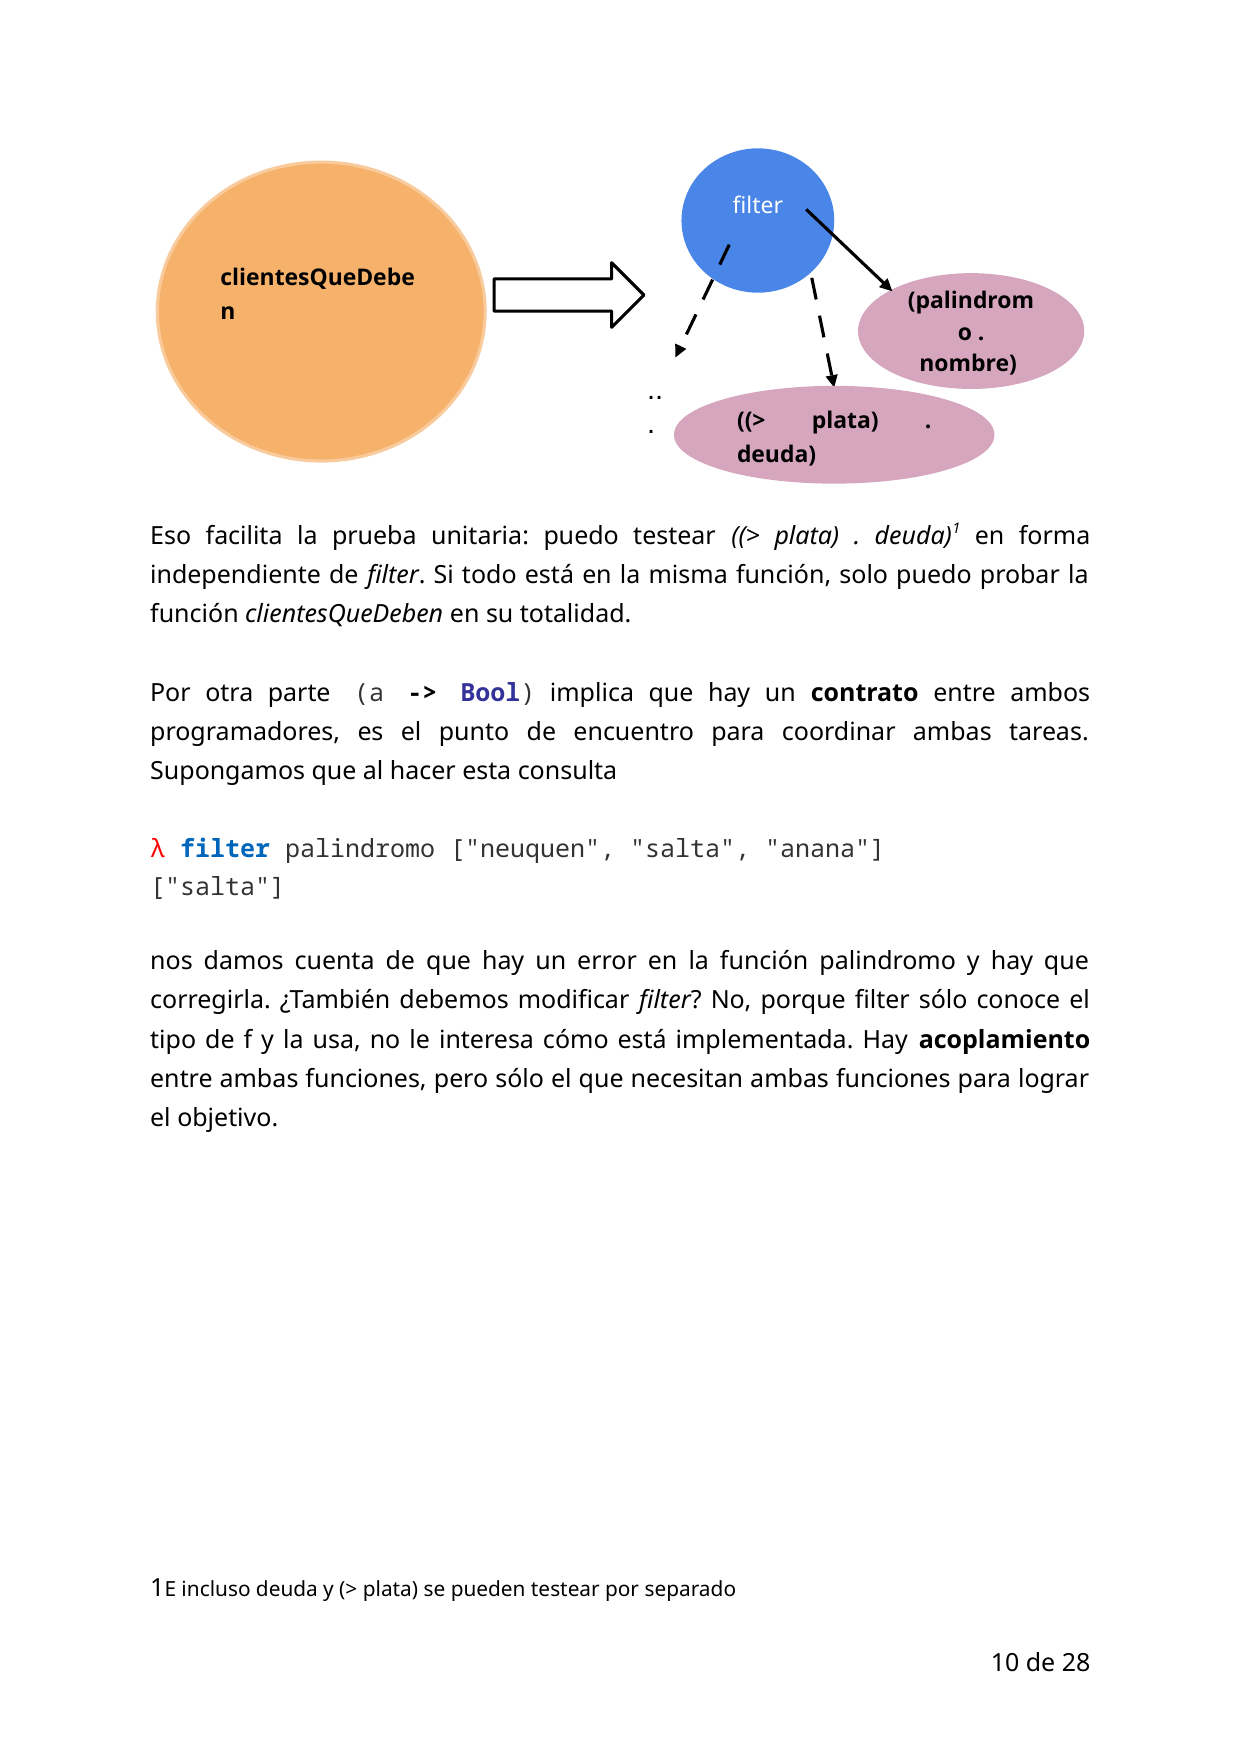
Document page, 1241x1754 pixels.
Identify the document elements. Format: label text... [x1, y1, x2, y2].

text λ filter palindromo ["neuquen", "salta", "anana"] [150, 831, 1090, 865]
text ["salta"] [150, 868, 1090, 902]
text nos damos cuenta de que hay un error en la función palindromo y hay que corregirla. ¿También debemos modificar filter? No, porque filter sólo conoce el tipo de f y la usa, no le interesa cómo está implementada. Hay acoplamiento entre ambas funciones, pero sólo el que necesitan ambas funciones para lograr el objetivo. [150, 943, 1090, 1134]
text Por otra parte (a -> Bool) implica que hay un contrato entre ambos programadores, es el punto de encuentro para coordinar ambas tareas. Supongamos que al hacer esta consulta [150, 674, 1090, 787]
text Eso facilita la prueba unitaria: puedo testear ((> plata) . deuda) en forma independiente de filter. Si todo está en la misma función, solo puedo probar la función clientesQueDeben en su totalidad. [150, 517, 1090, 630]
text E incluso deuda y (> plata) se pueden testear por separado [150, 1570, 1090, 1604]
